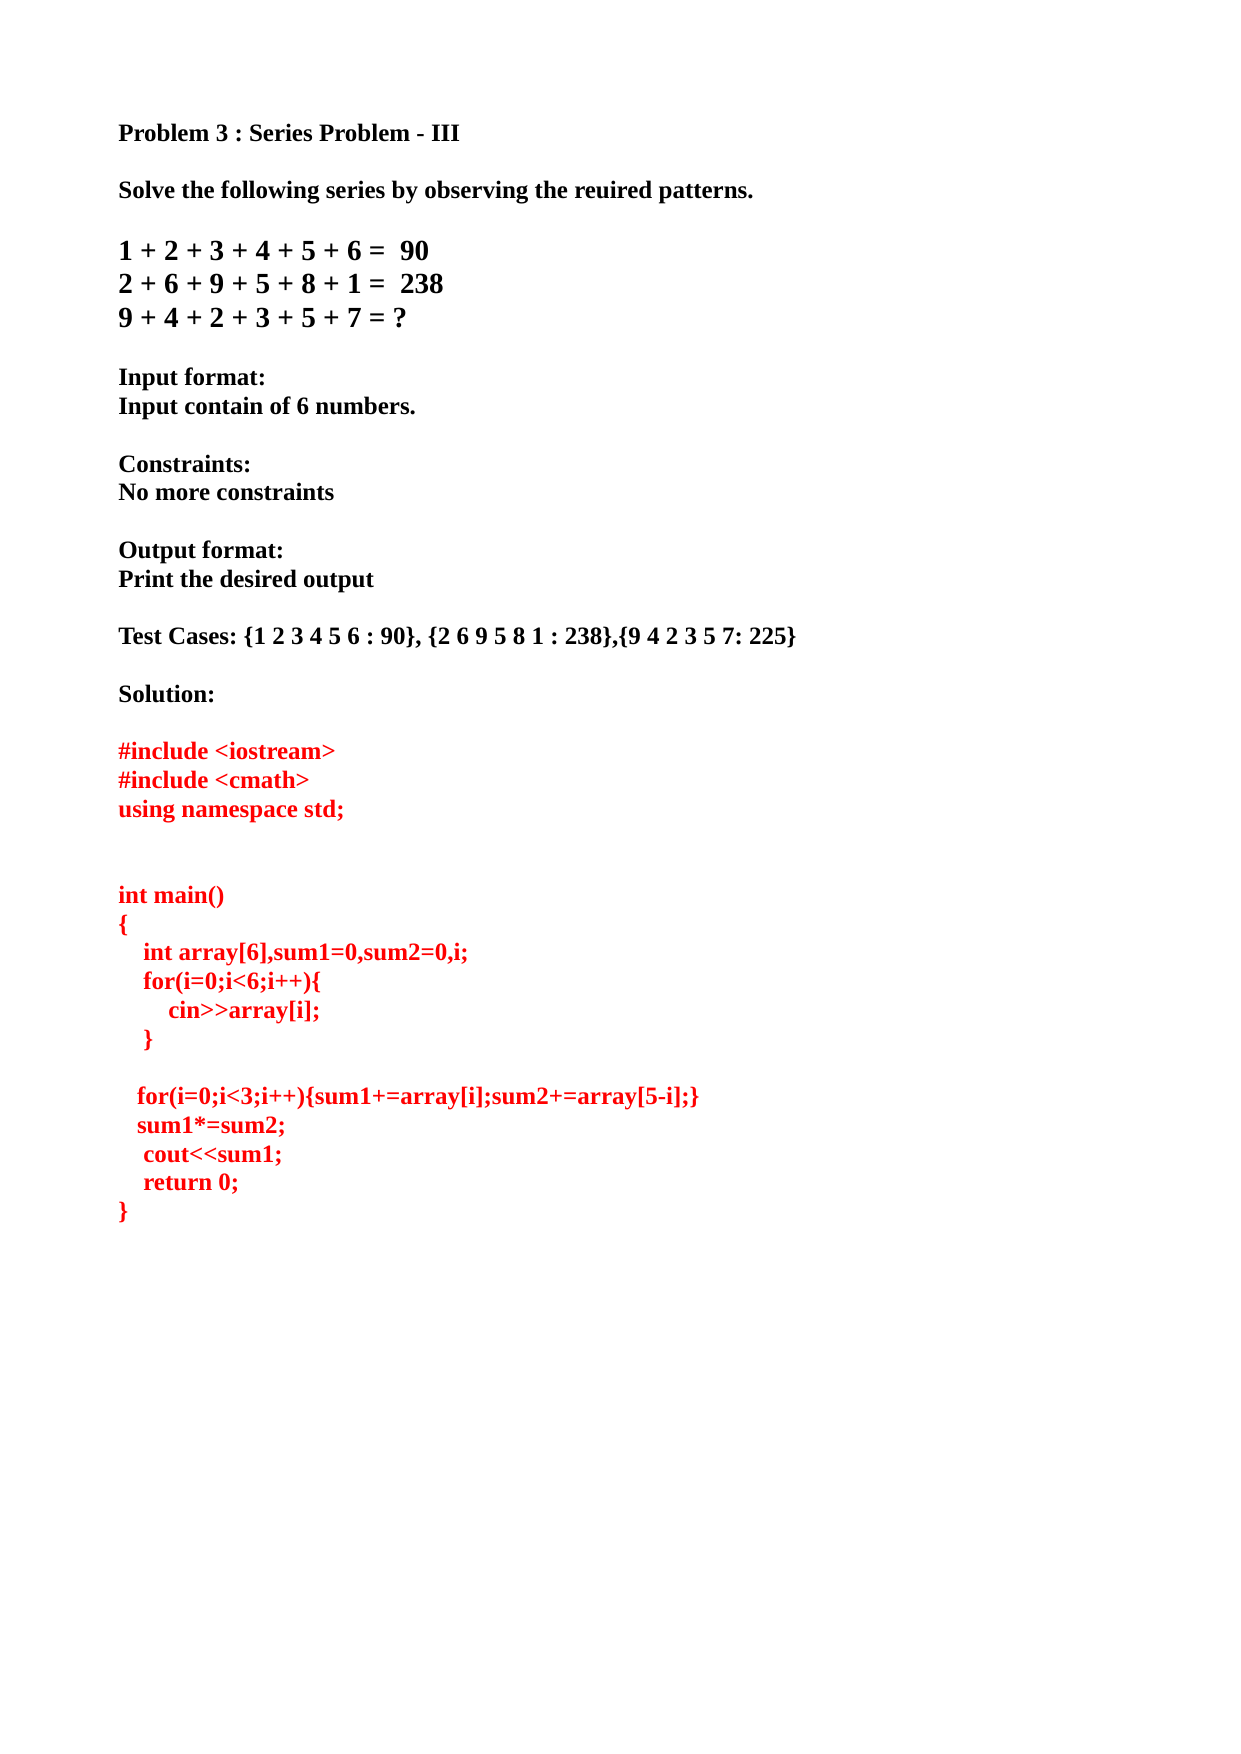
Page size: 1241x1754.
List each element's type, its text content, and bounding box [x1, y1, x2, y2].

text Solve the following series by observing the reuired patterns. [118, 176, 1122, 204]
text Test Cases: {1 2 3 4 5 6 : 90}, {2 6 9 5 8 1 : 238},{9 4 2 3 5 7: 225} [118, 621, 1122, 650]
text return 0; [118, 1167, 1122, 1196]
text #include <cmath> [118, 765, 1122, 794]
text { [118, 909, 1122, 937]
text Input format: [118, 362, 1122, 391]
text for(i=0;i<6;i++){ [118, 966, 1122, 995]
text cout<<sum1; [118, 1139, 1122, 1167]
text Output format: [118, 535, 1122, 564]
text Problem 3 : Series Problem - III [118, 118, 1122, 147]
text for(i=0;i<3;i++){sum1+=array[i];sum2+=array[5-i];} [118, 1081, 1122, 1110]
text Print the desired output [118, 564, 1122, 592]
text #include <iostream> [118, 736, 1122, 765]
text No more constraints [118, 477, 1122, 506]
text sum1*=sum2; [118, 1110, 1122, 1139]
text } [118, 1196, 1122, 1225]
text } [118, 1024, 1122, 1052]
text Input contain of 6 numbers. [118, 391, 1122, 420]
text 9 + 4 + 2 + 3 + 5 + 7 = ? [118, 300, 1122, 334]
text int main() [118, 880, 1122, 909]
text Solution: [118, 679, 1122, 707]
text Constraints: [118, 449, 1122, 477]
text int array[6],sum1=0,sum2=0,i; [118, 937, 1122, 966]
text 2 + 6 + 9 + 5 + 8 + 1 = 238 [118, 267, 1122, 300]
text using namespace std; [118, 794, 1122, 822]
text cin>>array[i]; [118, 995, 1122, 1024]
text 1 + 2 + 3 + 4 + 5 + 6 = 90 [118, 233, 1122, 267]
